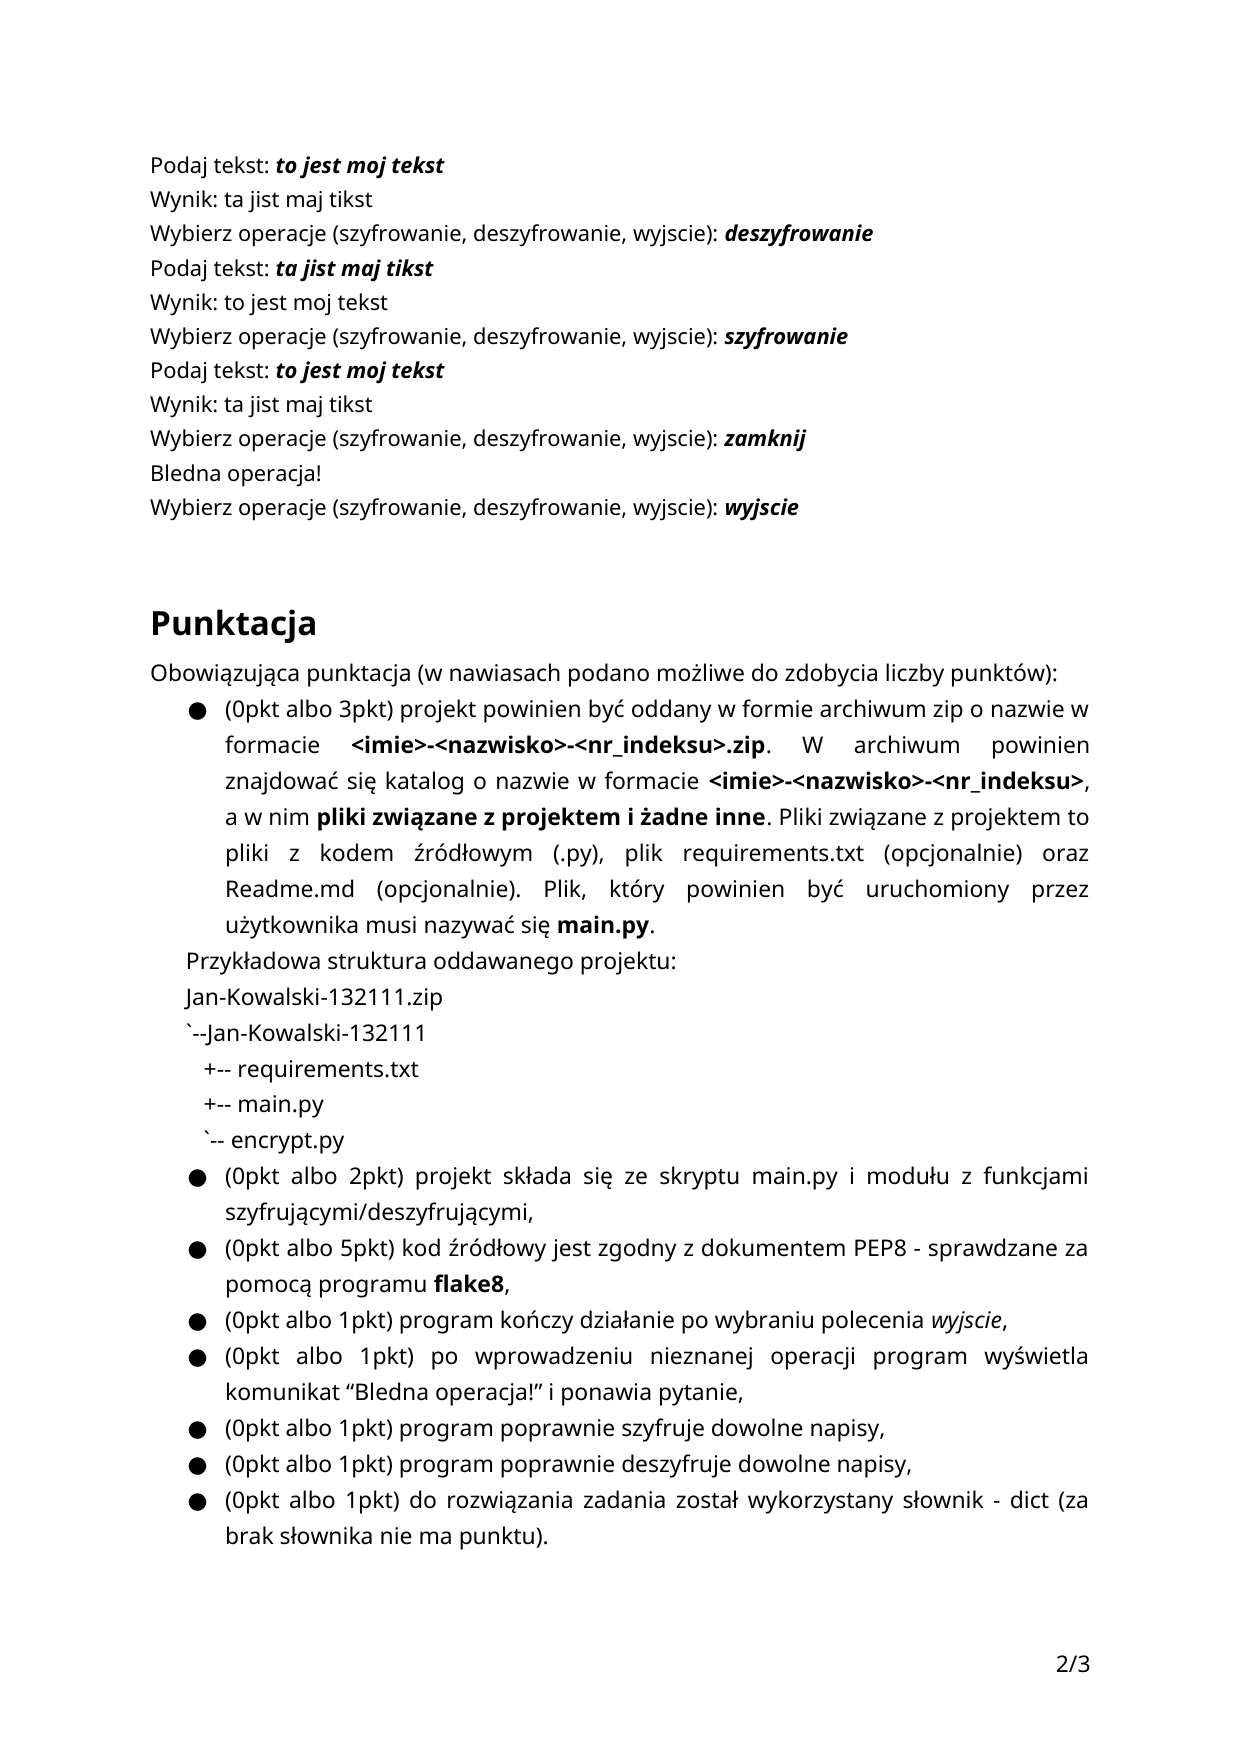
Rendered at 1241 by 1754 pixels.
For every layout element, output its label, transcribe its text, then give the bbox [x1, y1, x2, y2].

subtitle Punktacja [150, 599, 1090, 645]
text Wynik: ta jist maj tikst [150, 389, 1090, 419]
text Wybierz operacje (szyfrowanie, deszyfrowanie, wyjscie): zamknij [150, 423, 1090, 453]
text Wynik: to jest moj tekst [150, 287, 1090, 316]
list (0pkt albo 3pkt) projekt powinien być oddany w formie archiwum zip o nazwie w formacie <imie>-<nazwisko>-<nr_indeksu>.zip. W archiwum powinien znajdować się katalog o nazwie w formacie <imie>-<nazwisko>-<nr_indeksu>, a w nim pliki związane z projektem i żadne inne. Pliki związane z projektem to pliki z kodem źródłowym (.py), plik requirements.txt (opcjonalnie) oraz Readme.md (opcjonalnie). Plik, który powinien być uruchomiony przez użytkownika musi nazywać się main.py. [187, 693, 1090, 940]
text Wynik: ta jist maj tikst [150, 184, 1090, 214]
text Podaj tekst: ta jist maj tikst [150, 252, 1090, 282]
list (0pkt albo 1pkt) program kończy działanie po wybraniu polecenia wyjscie, [187, 1304, 1090, 1335]
list (0pkt albo 1pkt) program poprawnie deszyfruje dowolne napisy, [187, 1448, 1090, 1479]
text Bledna operacja! [150, 457, 1090, 487]
text Wybierz operacje (szyfrowanie, deszyfrowanie, wyjscie): deszyfrowanie [150, 218, 1090, 248]
text Wybierz operacje (szyfrowanie, deszyfrowanie, wyjscie): wyjscie [150, 492, 1090, 521]
list (0pkt albo 5pkt) kod źródłowy jest zgodny z dokumentem PEP8 - sprawdzane za pomocą programu flake8, [187, 1232, 1090, 1299]
list (0pkt albo 1pkt) po wprowadzeniu nieznanej operacji program wyświetla komunikat “Bledna operacja!” i ponawia pytanie, [187, 1340, 1090, 1407]
text Wybierz operacje (szyfrowanie, deszyfrowanie, wyjscie): szyfrowanie [150, 321, 1090, 351]
text `-- encrypt.py [150, 1124, 1090, 1156]
text +-- main.py [150, 1088, 1090, 1120]
text Jan-Kowalski-132111.zip [150, 981, 1090, 1012]
text Przykładowa struktura oddawanego projektu: [150, 945, 1090, 976]
list (0pkt albo 2pkt) projekt składa się ze skryptu main.py i modułu z funkcjami szyfrującymi/deszyfrującymi, [187, 1160, 1090, 1227]
list (0pkt albo 1pkt) do rozwiązania zadania został wykorzystany słownik - dict (za brak słownika nie ma punktu). [187, 1484, 1090, 1551]
text `--Jan-Kowalski-132111 [150, 1017, 1090, 1048]
text Podaj tekst: to jest moj tekst [150, 355, 1090, 385]
text +-- requirements.txt [150, 1052, 1090, 1084]
text Obowiązująca punktacja (w nawiasach podano możliwe do zdobycia liczby punktów): [150, 657, 1090, 688]
text Podaj tekst: to jest moj tekst [150, 150, 1090, 180]
list (0pkt albo 1pkt) program poprawnie szyfruje dowolne napisy, [187, 1412, 1090, 1443]
